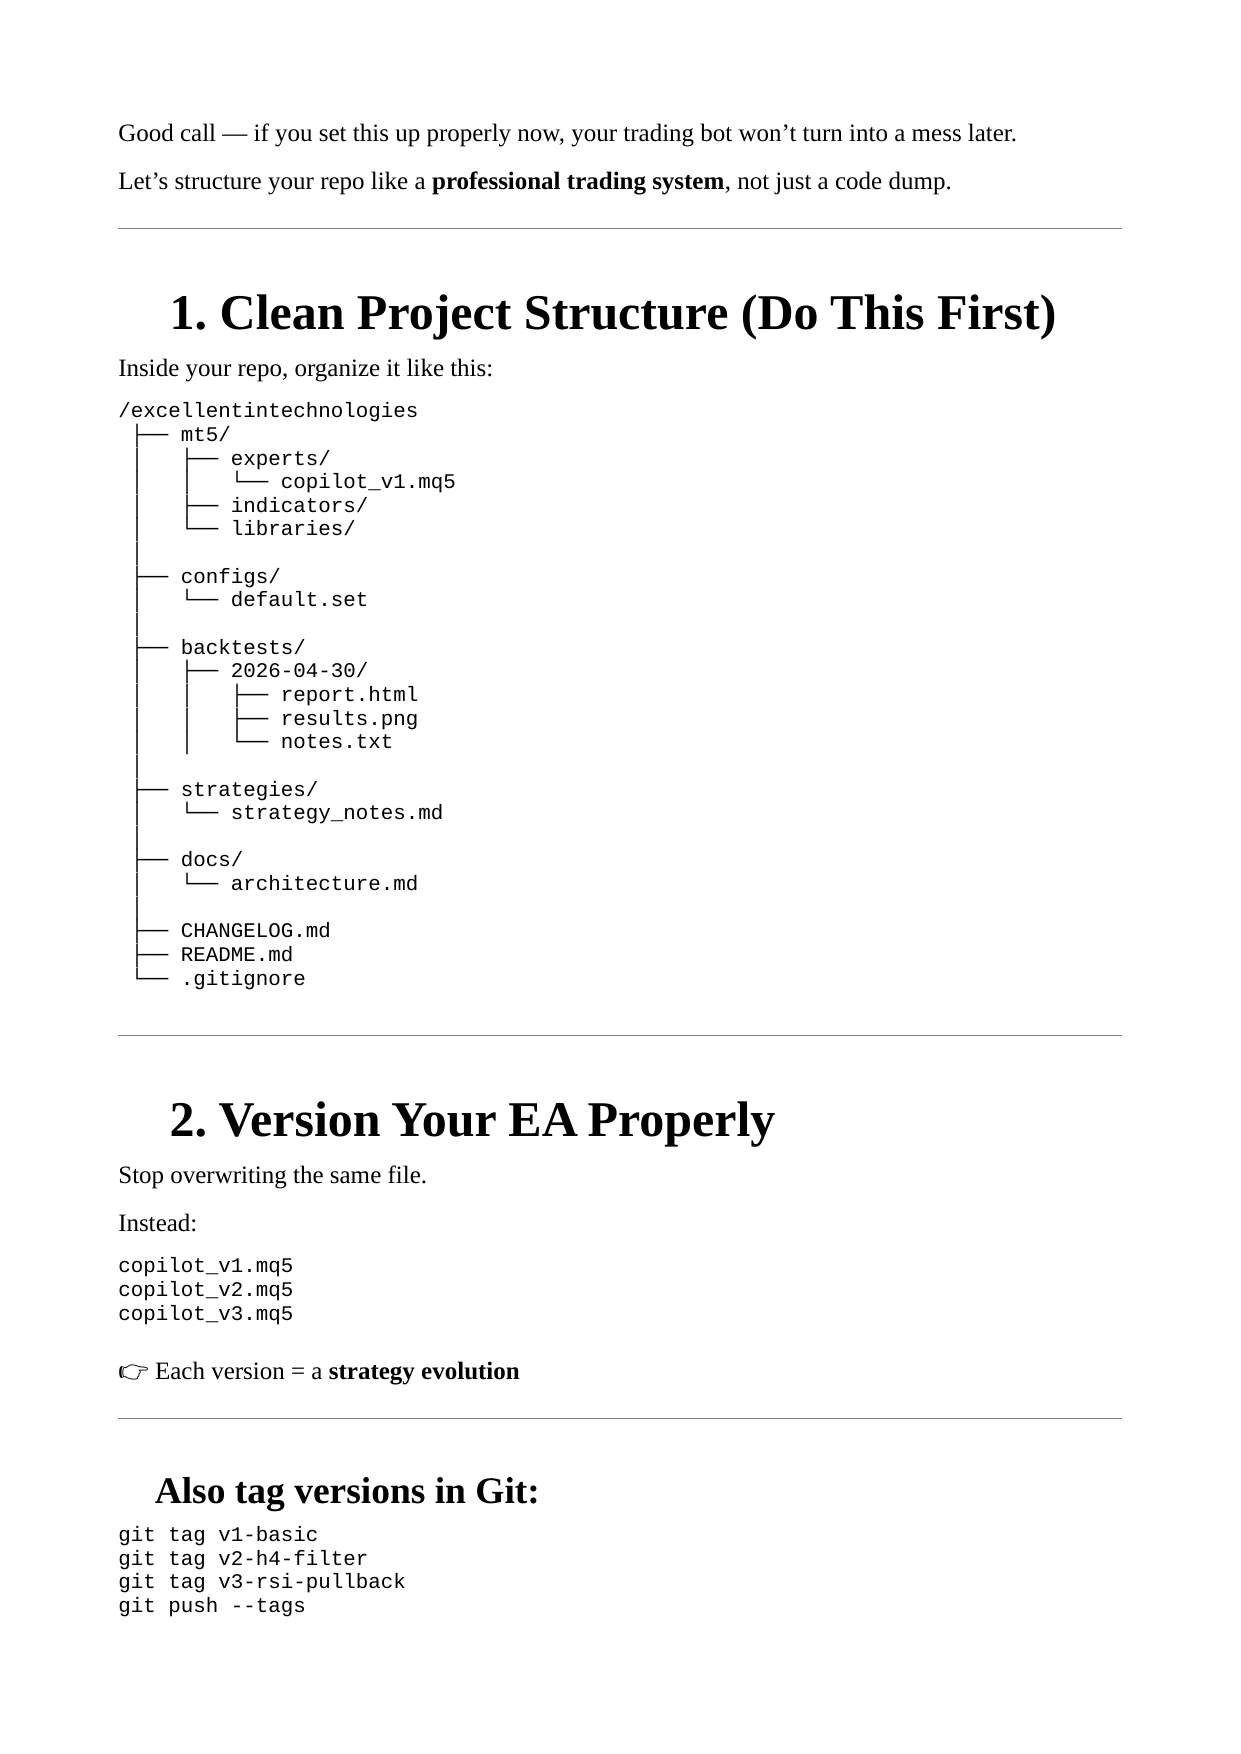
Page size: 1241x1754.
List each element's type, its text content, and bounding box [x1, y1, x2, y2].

text │ [118, 542, 1122, 566]
text git tag v2-h4-filter [118, 1548, 1122, 1571]
text ├── CHANGELOG.md [118, 920, 1122, 944]
text │ [137, 897, 1122, 920]
text │ [118, 826, 136, 849]
text Stop overwriting the same file. [118, 1160, 1122, 1189]
text │ ├── experts/ [118, 447, 1122, 471]
text │ ├── 2026-04-30/ [118, 660, 1122, 684]
subtitle 🚀 1. Clean Project Structure (Do This First) [118, 283, 1122, 340]
text Instead: [118, 1208, 1122, 1236]
text ├── configs/ [118, 566, 136, 589]
text │ └── default.set [118, 589, 1122, 613]
text ├── mt5/ [118, 424, 136, 447]
text ├── strategies/ [118, 778, 1122, 802]
text │ │ ├── results.png [118, 708, 136, 731]
text ├── docs/ [118, 849, 1122, 873]
text ├── README.md [118, 944, 1122, 968]
text │ [118, 897, 136, 920]
subtitle 🔥 Also tag versions in Git: [118, 1468, 1122, 1512]
text │ [137, 826, 1122, 849]
text git tag v3-rsi-pullback [118, 1571, 1122, 1595]
text │ [118, 613, 1122, 637]
text │ │ └── notes.txt [118, 731, 1122, 755]
text git push --tags [118, 1595, 1122, 1619]
text ├── backtests/ [137, 637, 1122, 660]
text Let’s structure your repo like a professional trading system, not just a code dump. [118, 166, 1122, 194]
text │ └── libraries/ [118, 518, 1122, 542]
text copilot_v2.mq5 [118, 1279, 1122, 1303]
text │ │ ├── results.png [237, 708, 1122, 731]
text │ │ ├── report.html [118, 684, 1122, 708]
text │ │ ├── results.png [137, 708, 186, 731]
text │ │ ├── results.png [187, 708, 236, 731]
text │ └── architecture.md [118, 873, 1122, 897]
text ├── backtests/ [118, 637, 136, 660]
text ├── configs/ [137, 566, 1122, 589]
text │ └── strategy_notes.md [118, 802, 1122, 826]
text ├── mt5/ [137, 424, 1122, 447]
text Good call — if you set this up properly now, your trading bot won’t turn into a mess later. [118, 118, 1122, 147]
subtitle 🧠 2. Version Your EA Properly [118, 1090, 1122, 1148]
text │ [137, 755, 1122, 778]
text │ ├── indicators/ [137, 495, 186, 518]
text │ ├── indicators/ [118, 495, 136, 518]
text copilot_v1.mq5 [118, 1255, 1122, 1279]
text copilot_v3.mq5 [118, 1303, 1122, 1326]
text git tag v1-basic [118, 1524, 1122, 1548]
text │ [118, 755, 136, 778]
text /excellentintechnologies [118, 400, 1122, 424]
text │ │ └── copilot_v1.mq5 [118, 471, 1122, 495]
text Inside your repo, organize it like this: [118, 353, 1122, 381]
text 👉 Each version = a strategy evolution [118, 1356, 1122, 1384]
text └── .gitignore [118, 968, 1122, 991]
text │ ├── indicators/ [187, 495, 1122, 518]
